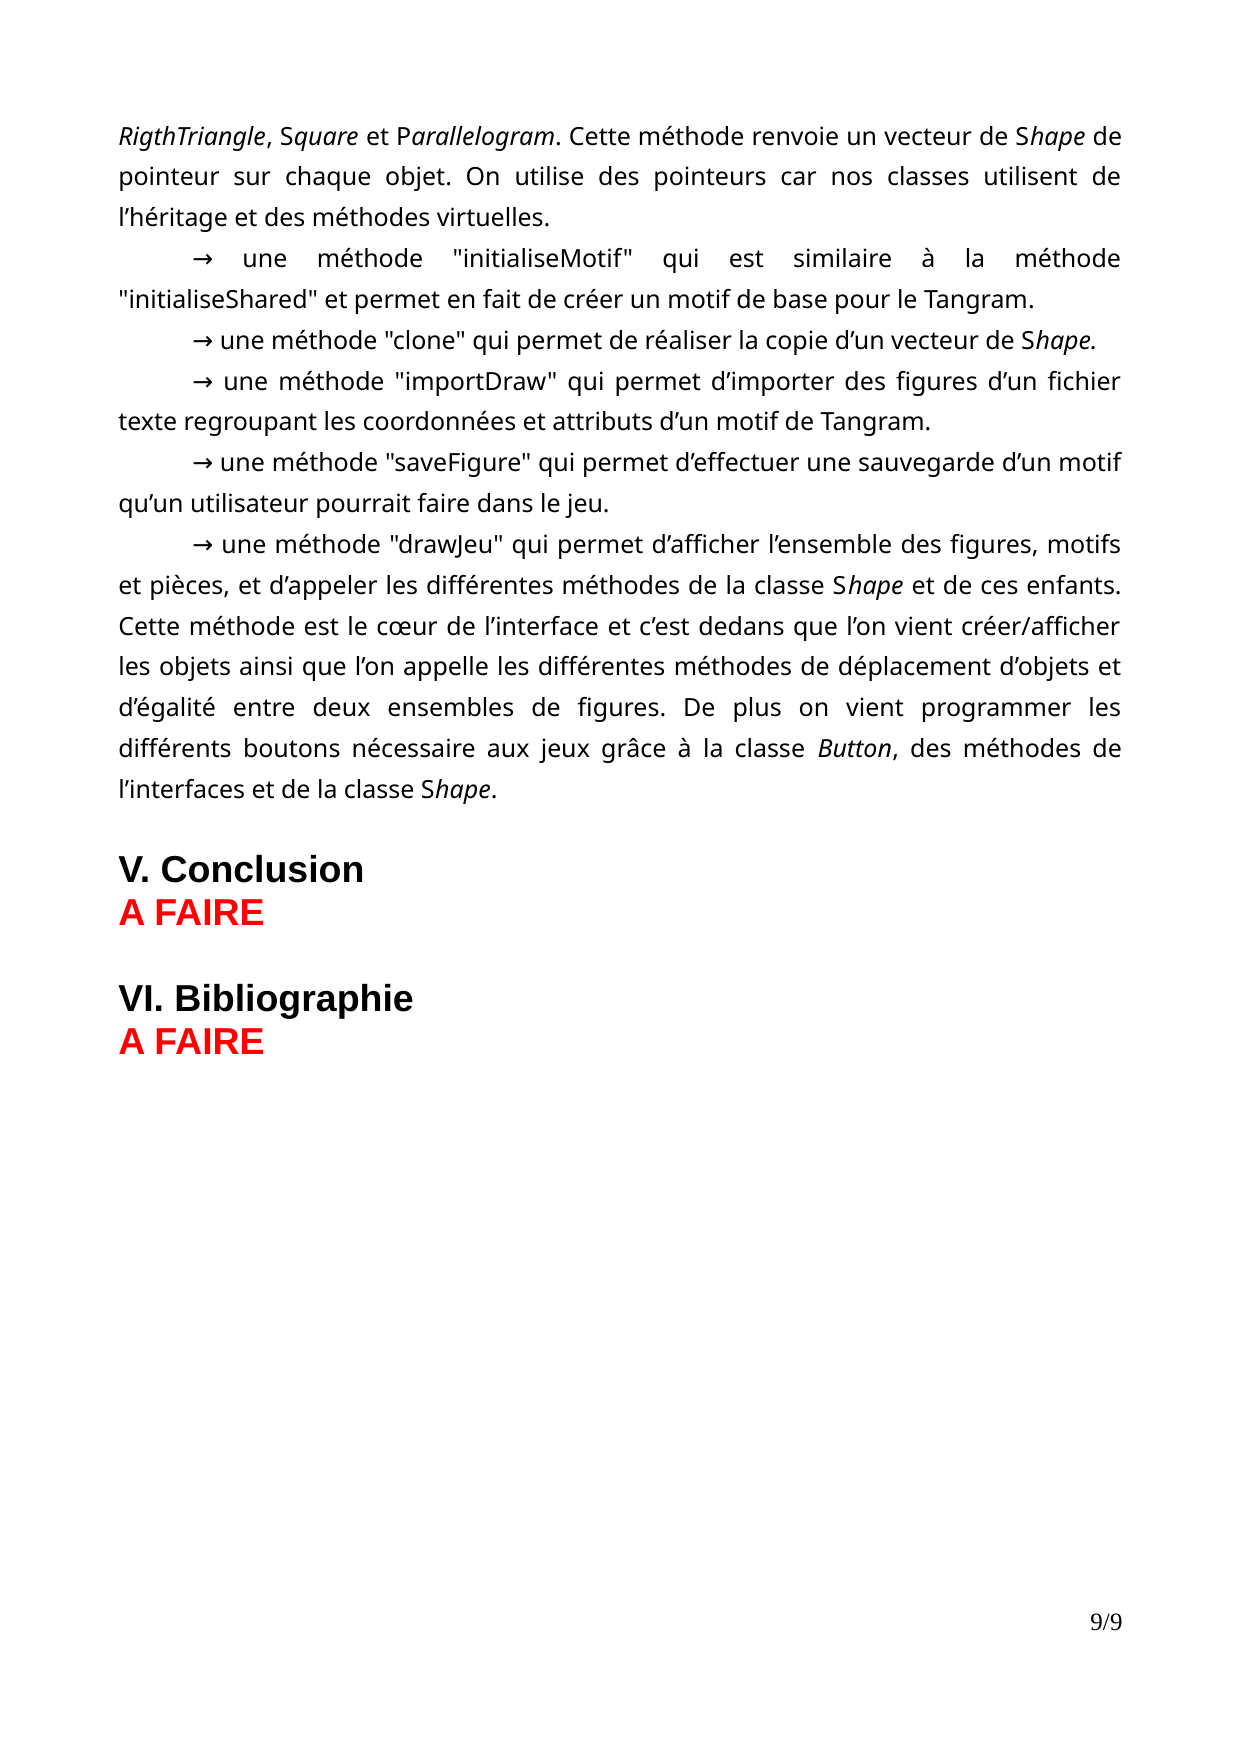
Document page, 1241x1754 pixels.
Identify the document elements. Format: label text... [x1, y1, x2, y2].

text → une méthode "importDraw" qui permet d’importer des figures d’un fichier texte regroupant les coordonnées et attributs d’un motif de Tangram. [118, 363, 1122, 438]
subtitle VI. Bibliographie [118, 976, 1122, 1019]
text A FAIRE [118, 890, 1122, 933]
text RigthTriangle, Square et Parallelogram. Cette méthode renvoie un vecteur de Shape de pointeur sur chaque objet. On utilise des pointeurs car nos classes utilisent de l’héritage et des méthodes virtuelles. [118, 118, 1122, 234]
text → une méthode "clone" qui permet de réaliser la copie d’un vecteur de Shape. [118, 322, 1122, 356]
text → une méthode "initialiseMotif" qui est similaire à la méthode "initialiseShared" et permet en fait de créer un motif de base pour le Tangram. [118, 241, 1122, 316]
text A FAIRE [118, 1019, 1122, 1062]
subtitle V. Conclusion [118, 847, 1122, 890]
text → une méthode "saveFigure" qui permet d’effectuer une sauvegarde d’un motif qu’un utilisateur pourrait faire dans le jeu. [118, 445, 1122, 520]
text → une méthode "drawJeu" qui permet d’afficher l’ensemble des figures, motifs et pièces, et d’appeler les différentes méthodes de la classe Shape et de ces enfants. Cette méthode est le cœur de l’interface et c’est dedans que l’on vient créer/afficher les objets ainsi que l’on appelle les différentes méthodes de déplacement d’objets et d’égalité entre deux ensembles de figures. De plus on vient programmer les différents boutons nécessaire aux jeux grâce à la classe Button, des méthodes de l’interfaces et de la classe Shape. [118, 526, 1122, 806]
